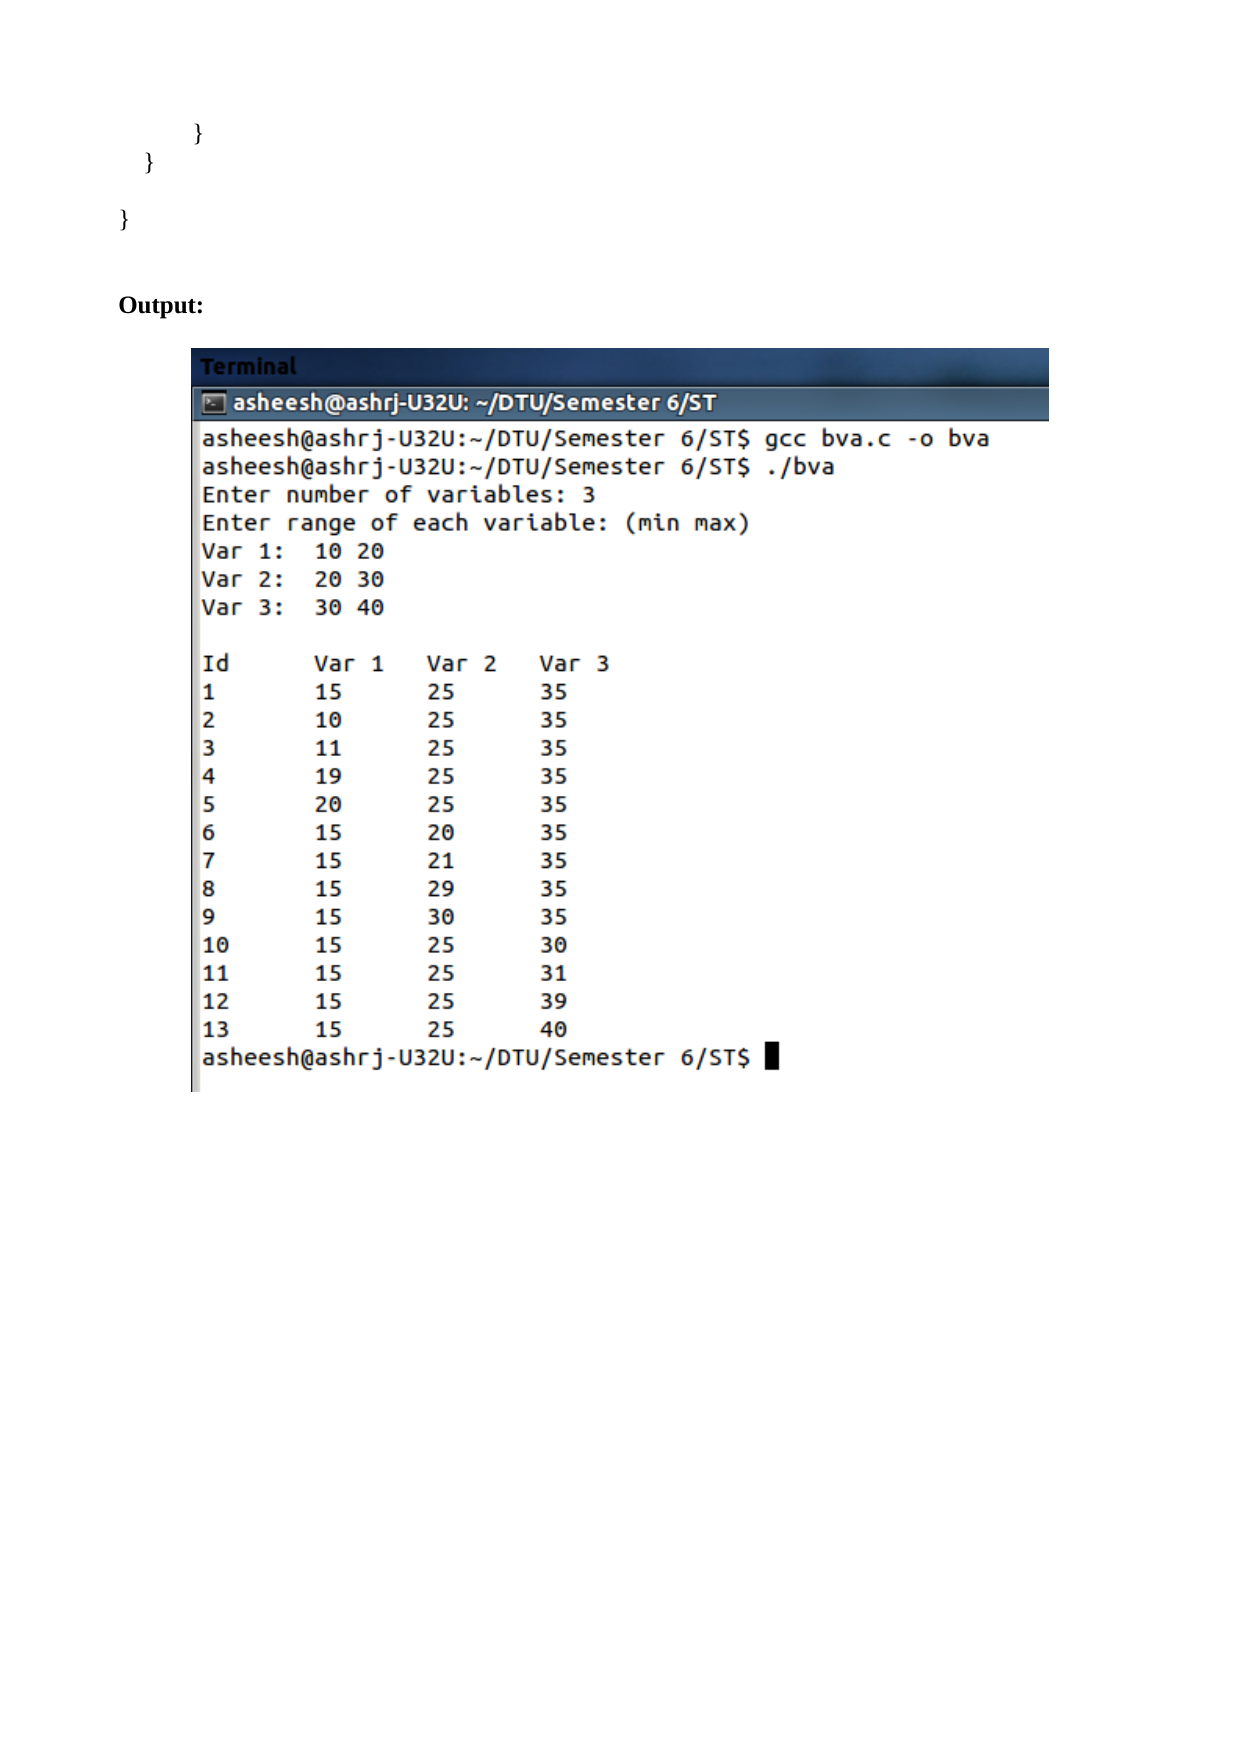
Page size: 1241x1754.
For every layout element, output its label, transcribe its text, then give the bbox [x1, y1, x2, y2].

text } [118, 204, 1122, 233]
text } [118, 118, 1122, 147]
text } [118, 147, 1122, 176]
picture [191, 348, 1049, 1092]
text Output: [118, 291, 1122, 319]
